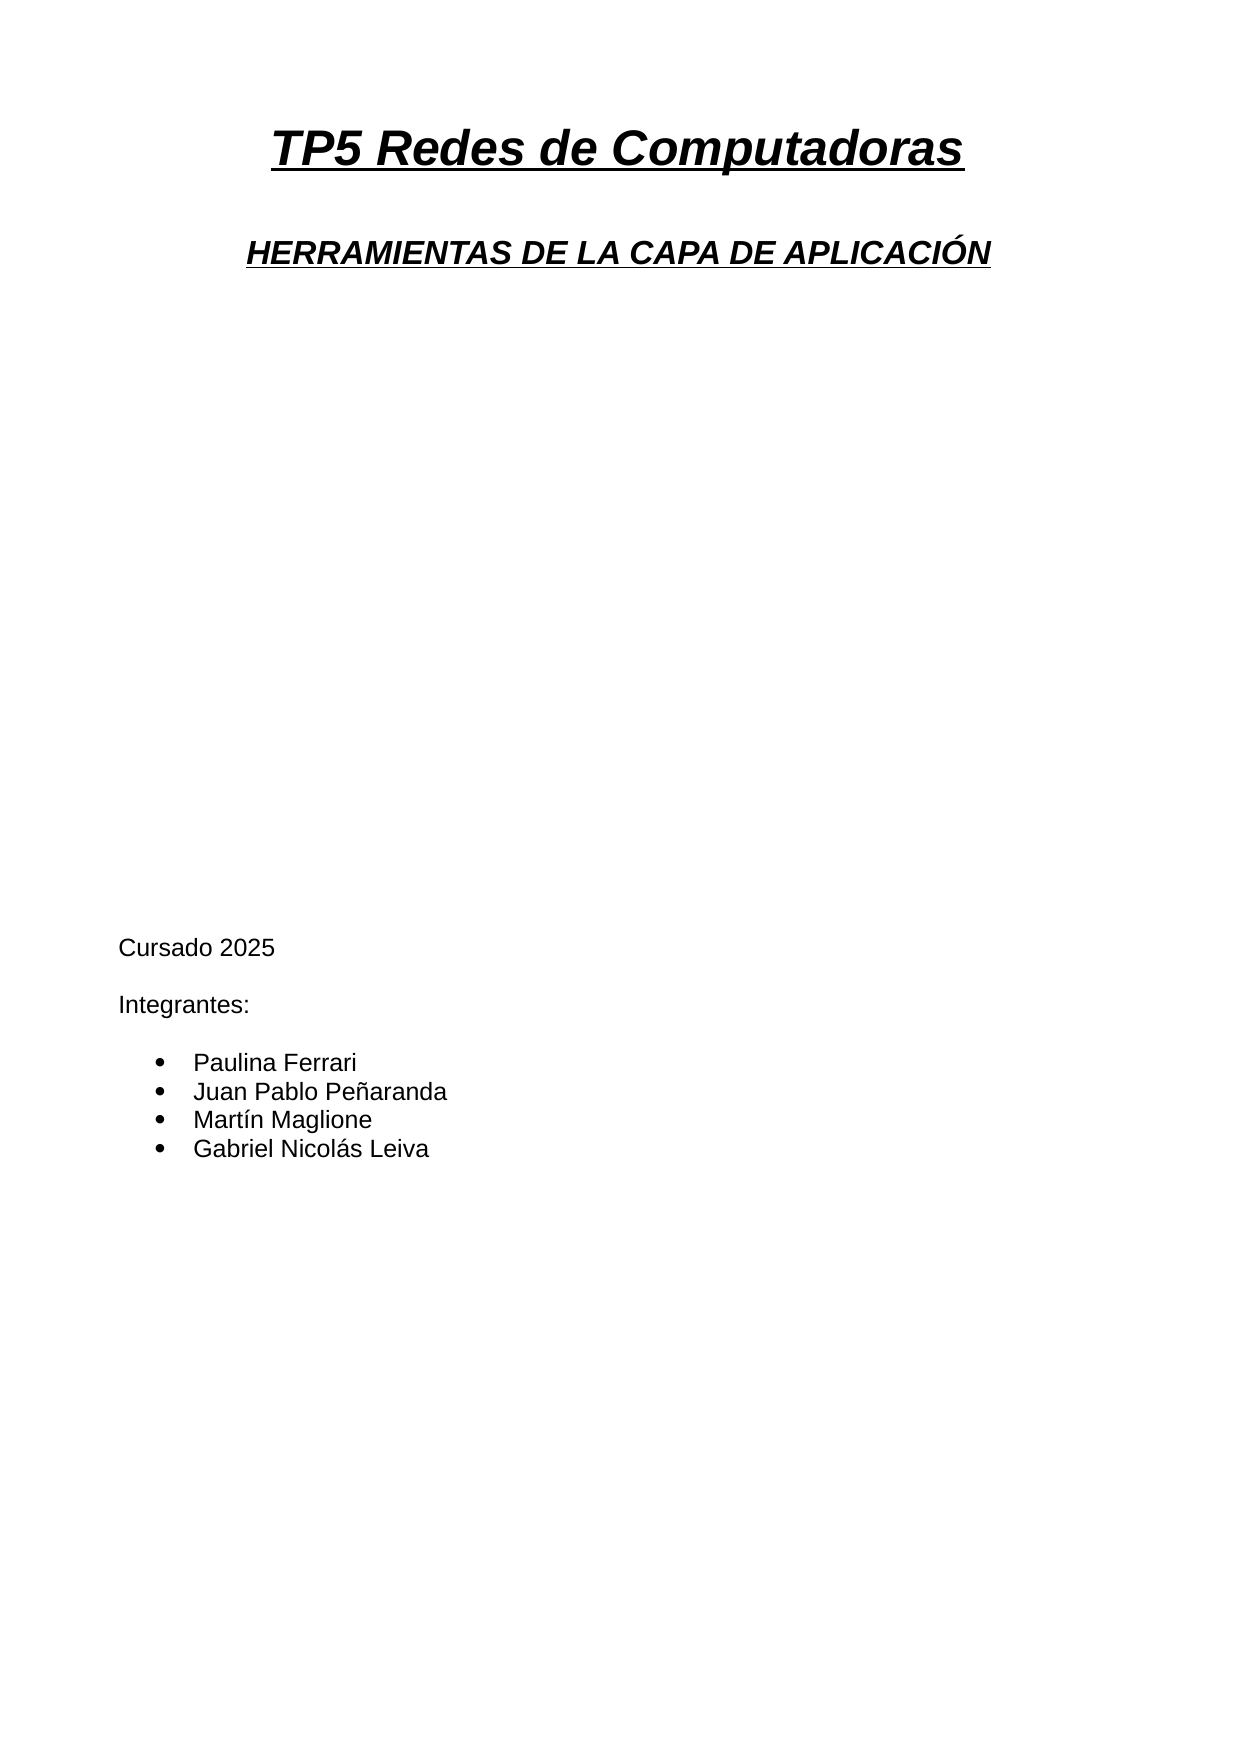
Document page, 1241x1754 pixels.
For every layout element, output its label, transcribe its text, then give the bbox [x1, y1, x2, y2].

list Martín Maglione [156, 1106, 1122, 1134]
text Cursado 2025 [118, 933, 1122, 962]
text Integrantes: [118, 990, 1122, 1019]
text TP5 Redes de Computadoras [118, 118, 1122, 176]
list Gabriel Nicolás Leiva [156, 1134, 1122, 1163]
list Juan Pablo Peñaranda [156, 1077, 1122, 1106]
text HERRAMIENTAS DE LA CAPA DE APLICACIÓN [118, 233, 1122, 272]
list Paulina Ferrari [156, 1048, 1122, 1077]
